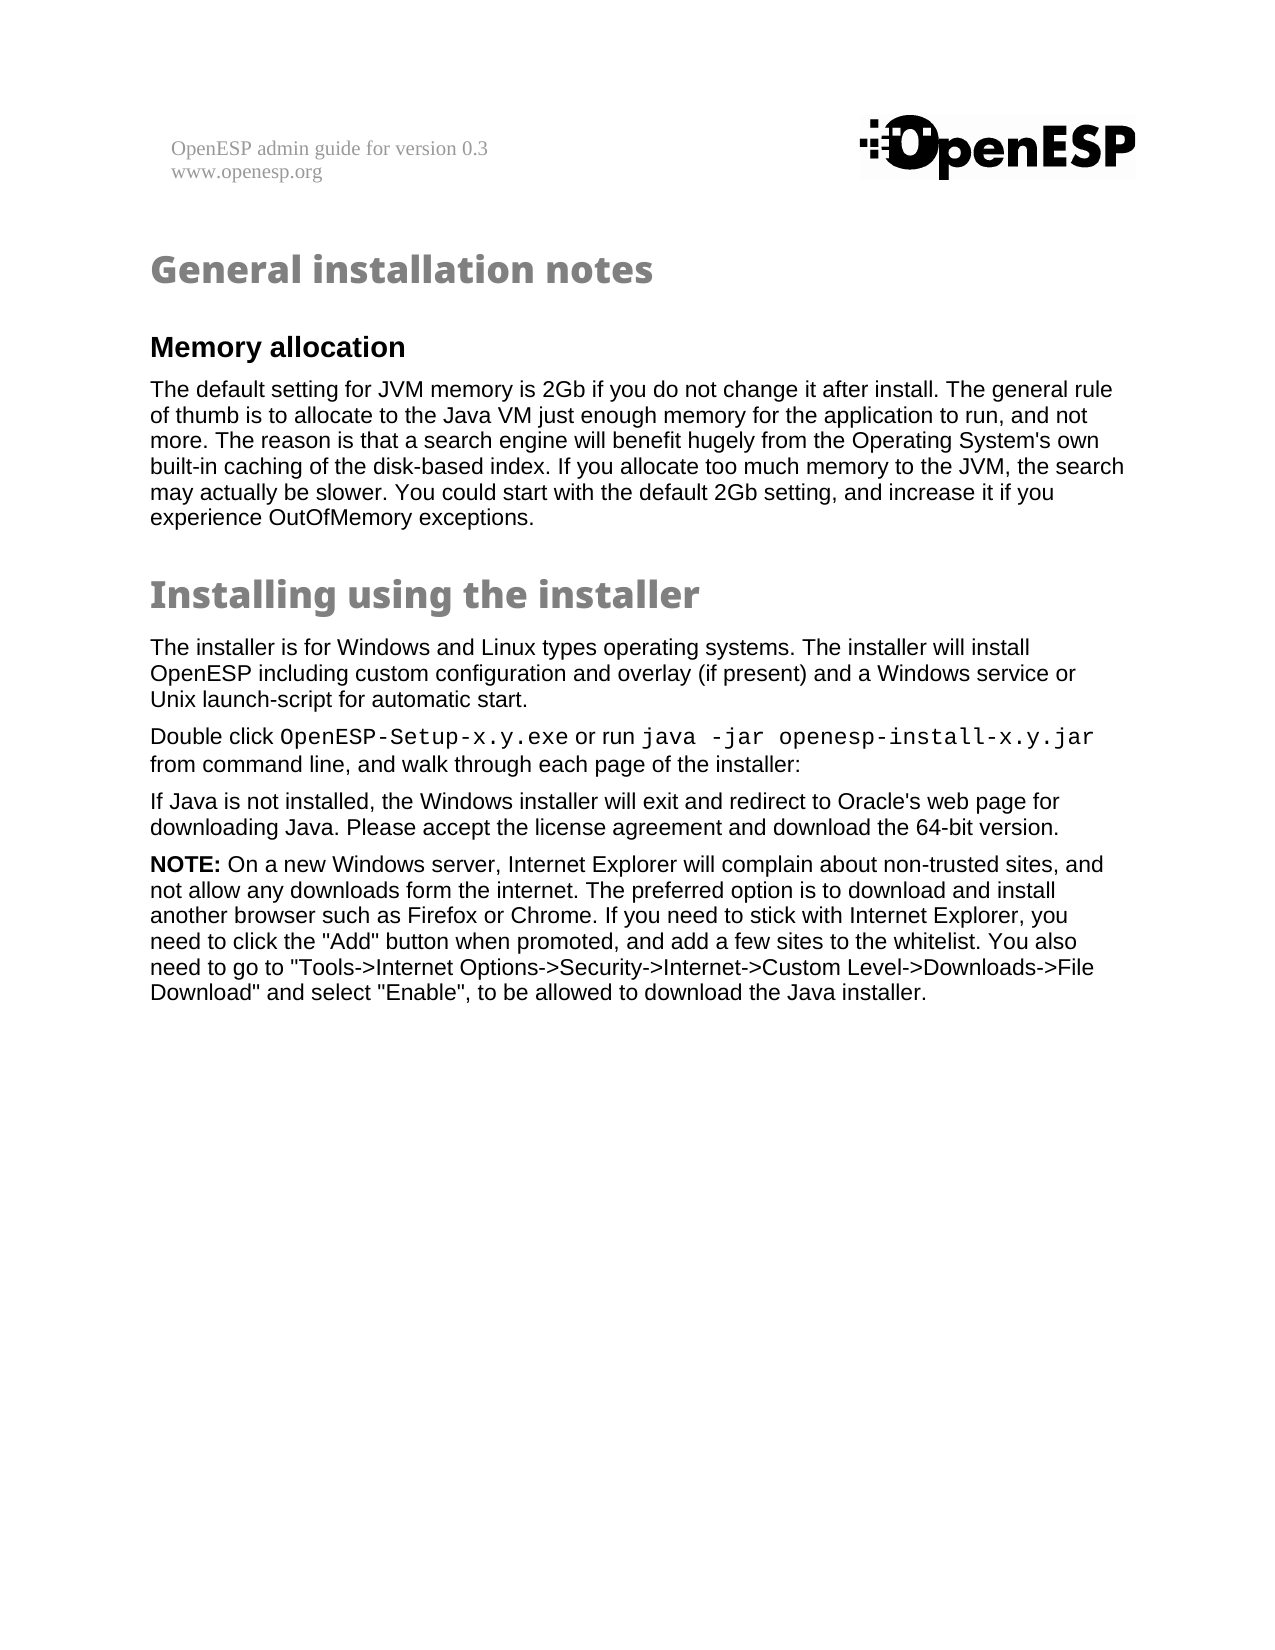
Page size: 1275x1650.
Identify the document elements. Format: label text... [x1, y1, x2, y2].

text The installer is for Windows and Linux types operating systems. The installer will install OpenESP including custom configuration and overlay (if present) and a Windows service or Unix launch-script for automatic start. [150, 635, 1125, 712]
picture [859, 115, 1136, 180]
subtitle General installation notes [150, 243, 1125, 294]
text Double click OpenESP-Setup-x.y.exe or run java -jar openesp-install-x.y.jar from command line, and walk through each page of the installer: [150, 724, 1125, 777]
text NOTE: On a new Windows server, Internet Explorer will complain about non-trusted sites, and not allow any downloads form the internet. The preferred option is to download and install another browser such as Firefox or Chrome. If you need to stick with Internet Explorer, you need to click the "Add" button when promoted, and add a few sites to the whitelist. You also need to go to "Tools->Internet Options->Security->Internet->Custom Level->Downloads->File Download" and select "Enable", to be allowed to download the Java installer. [150, 852, 1125, 1006]
text If Java is not installed, the Windows installer will exit and redirect to Oracle's web page for downloading Java. Please accept the license agreement and download the 64-bit version. [150, 789, 1125, 840]
subtitle Installing using the installer [150, 568, 1125, 619]
subtitle Memory allocation [150, 331, 1125, 364]
text The default setting for JVM memory is 2Gb if you do not change it after install. The general rule of thumb is to allocate to the Java VM just enough memory for the application to run, and not more. The reason is that a search engine will benefit hugely from the Operating System's own built-in caching of the disk-based index. If you allocate too much memory to the JVM, the search may actually be slower. You could start with the default 2Gb setting, and increase it if you experience OutOfMemory exceptions. [150, 377, 1125, 531]
